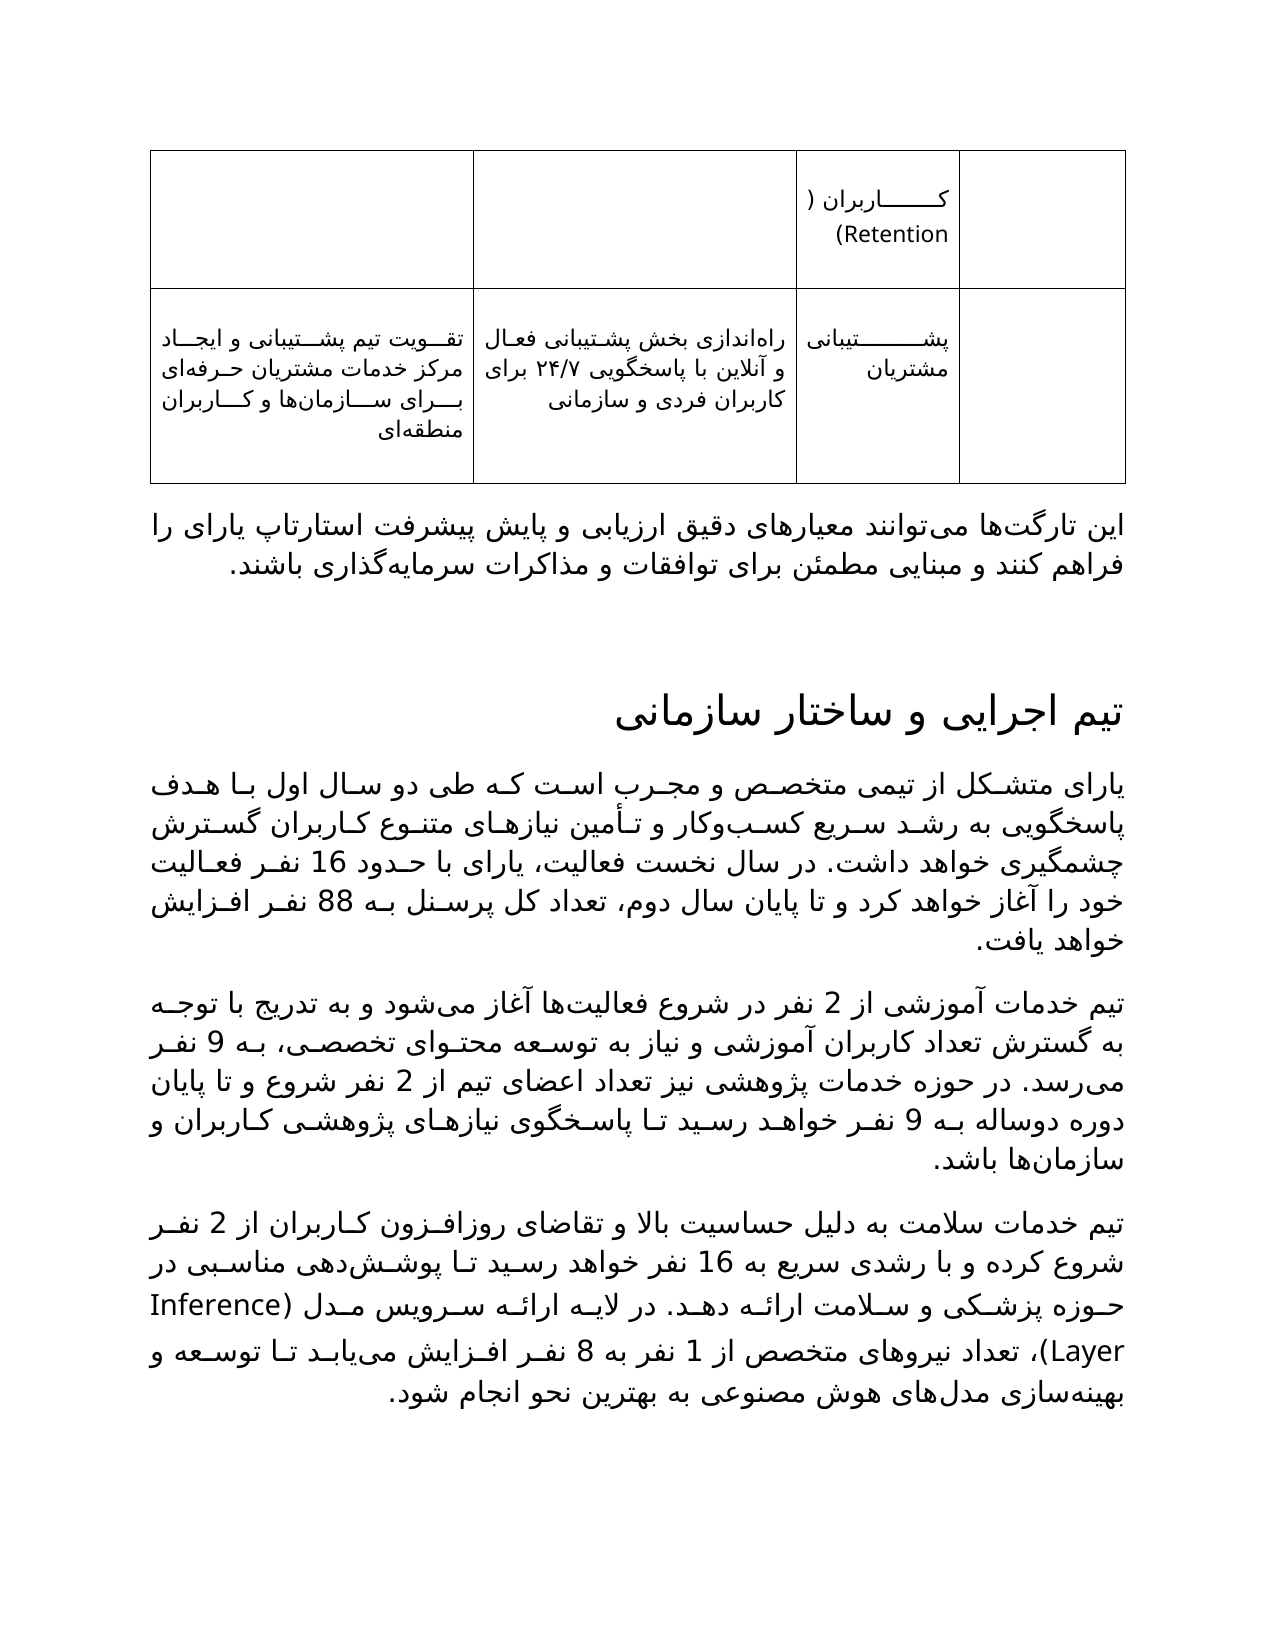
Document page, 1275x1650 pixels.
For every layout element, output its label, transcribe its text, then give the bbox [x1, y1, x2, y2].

subtitle تیم اجرایی و ساختار سازمانی [150, 686, 1125, 735]
text این تارگت‌ها می‌توانند معیارهای دقیق ارزیابی و پایش پیشرفت استارتاپ یارای را فراهم کنند و مبنایی مطمئن برای توافقات و مذاکرات سرمایه‌گذاری باشند. [150, 509, 1125, 582]
table_cell [474, 151, 796, 288]
text یارای متشکل از تیمی متخصص و مجرب است که طی دو سال اول با هدف پاسخگویی به رشد سریع کسب‌وکار و تأمین نیازهای متنوع کاربران گسترش چشمگیری خواهد داشت. در سال نخست فعالیت، یارای با حدود 16 نفر فعالیت خود را آغاز خواهد کرد و تا پایان سال دوم، تعداد کل پرسنل به 88 نفر افزایش خواهد یافت. [150, 767, 1125, 957]
table_cell پشتیبانی مشتریان [797, 289, 959, 483]
table_cell راه‌اندازی بخش پشتیبانی فعال و آنلاین با پاسخگویی ۲۴/۷ برای کاربران فردی و سازمانی [474, 289, 796, 483]
table_cell تقویت تیم پشتیبانی و ایجاد مرکز خدمات مشتریان حرفه‌ای برای سازمان‌ها و کاربران منطقه‌ای [151, 289, 473, 483]
text تیم خدمات آموزشی از 2 نفر در شروع فعالیت‌ها آغاز می‌شود و به تدریج با توجه به گسترش تعداد کاربران آموزشی و نیاز به توسعه محتوای تخصصی، به 9 نفر می‌رسد. در حوزه خدمات پژوهشی نیز تعداد اعضای تیم از 2 نفر شروع و تا پایان دوره دوساله به 9 نفر خواهد رسید تا پاسخگوی نیازهای پژوهشی کاربران و سازمان‌ها باشد. [150, 987, 1125, 1177]
table_cell [151, 151, 473, 288]
table_cell [960, 151, 1125, 288]
table_cell حفظ و نگهداشت کاربران (Retention) [797, 151, 959, 288]
text تیم خدمات سلامت به دلیل حساسیت بالا و تقاضای روزافزون کاربران از 2 نفر شروع کرده و با رشدی سریع به 16 نفر خواهد رسید تا پوشش‌دهی مناسبی در حوزه پزشکی و سلامت ارائه دهد. در لایه ارائه سرویس مدل (Inference Layer)، تعداد نیروهای متخصص از 1 نفر به 8 نفر افزایش می‌یابد تا توسعه و بهینه‌سازی مدل‌های هوش مصنوعی به بهترین نحو انجام شود. [150, 1207, 1125, 1409]
table_cell [960, 289, 1125, 483]
